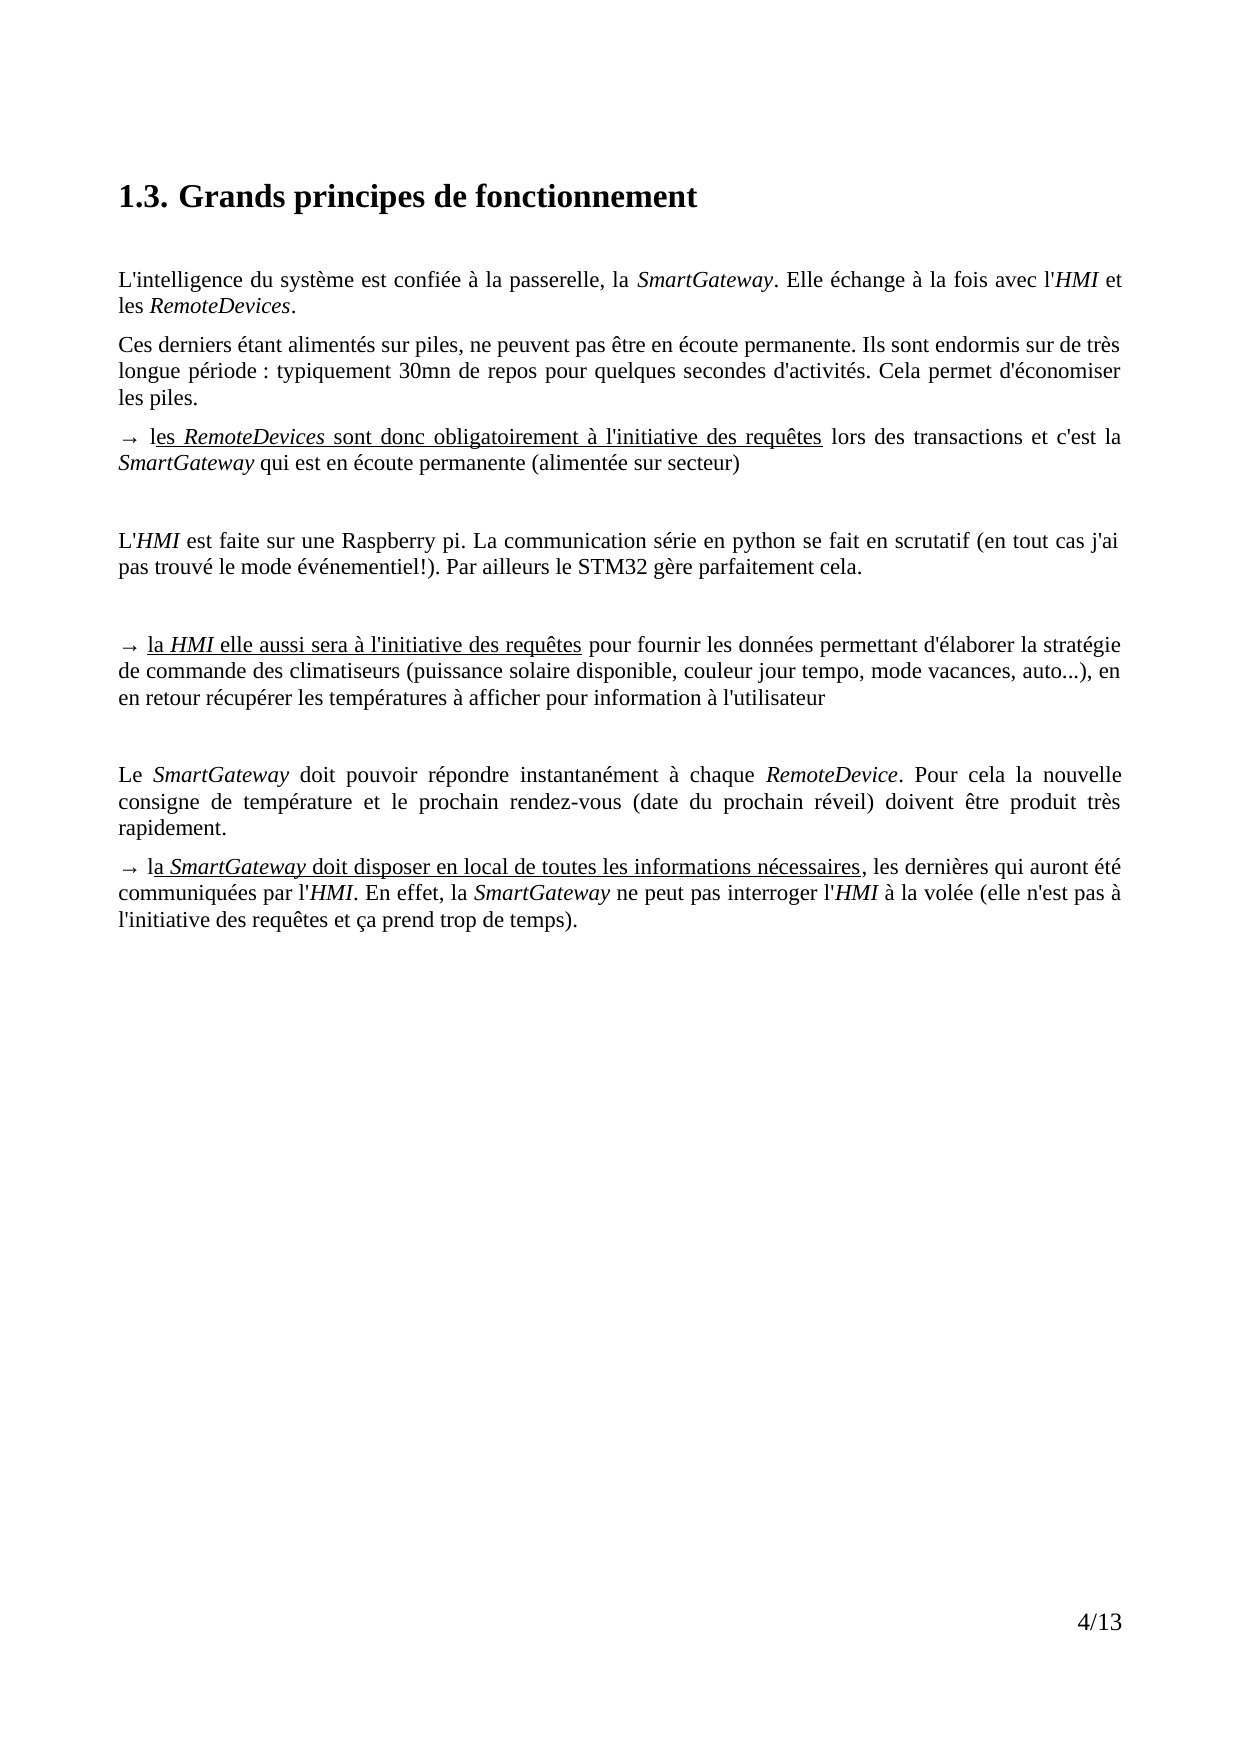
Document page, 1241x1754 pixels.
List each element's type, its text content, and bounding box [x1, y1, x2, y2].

text → les RemoteDevices sont donc obligatoirement à l'initiative des requêtes lors des transactions et c'est la SmartGateway qui est en écoute permanente (alimentée sur secteur) [118, 423, 1122, 476]
text Le SmartGateway doit pouvoir répondre instantanément à chaque RemoteDevice. Pour cela la nouvelle consigne de température et le prochain rendez-vous (date du prochain réveil) doivent être produit très rapidement. [118, 761, 1122, 840]
text L'HMI est faite sur une Raspberry pi. La communication série en python se fait en scrutatif (en tout cas j'ai pas trouvé le mode événementiel!). Par ailleurs le STM32 gère parfaitement cela. [118, 527, 1122, 579]
text → la HMI elle aussi sera à l'initiative des requêtes pour fournir les données permettant d'élaborer la stratégie de commande des climatiseurs (puissance solaire disponible, couleur jour tempo, mode vacances, auto...), en en retour récupérer les températures à afficher pour information à l'utilisateur [118, 631, 1122, 710]
text Ces derniers étant alimentés sur piles, ne peuvent pas être en écoute permanente. Ils sont endormis sur de très longue période : typiquement 30mn de repos pour quelques secondes d'activités. Cela permet d'économiser les piles. [118, 331, 1122, 410]
text → la SmartGateway doit disposer en local de toutes les informations nécessaires, les dernières qui auront été communiquées par l'HMI. En effet, la SmartGateway ne peut pas interroger l'HMI à la volée (elle n'est pas à l'initiative des requêtes et ça prend trop de temps). [118, 853, 1122, 932]
text L'intelligence du système est confiée à la passerelle, la SmartGateway. Elle échange à la fois avec l'HMI et les RemoteDevices. [118, 266, 1122, 319]
subtitle Grands principes de fonctionnement [118, 176, 1122, 215]
